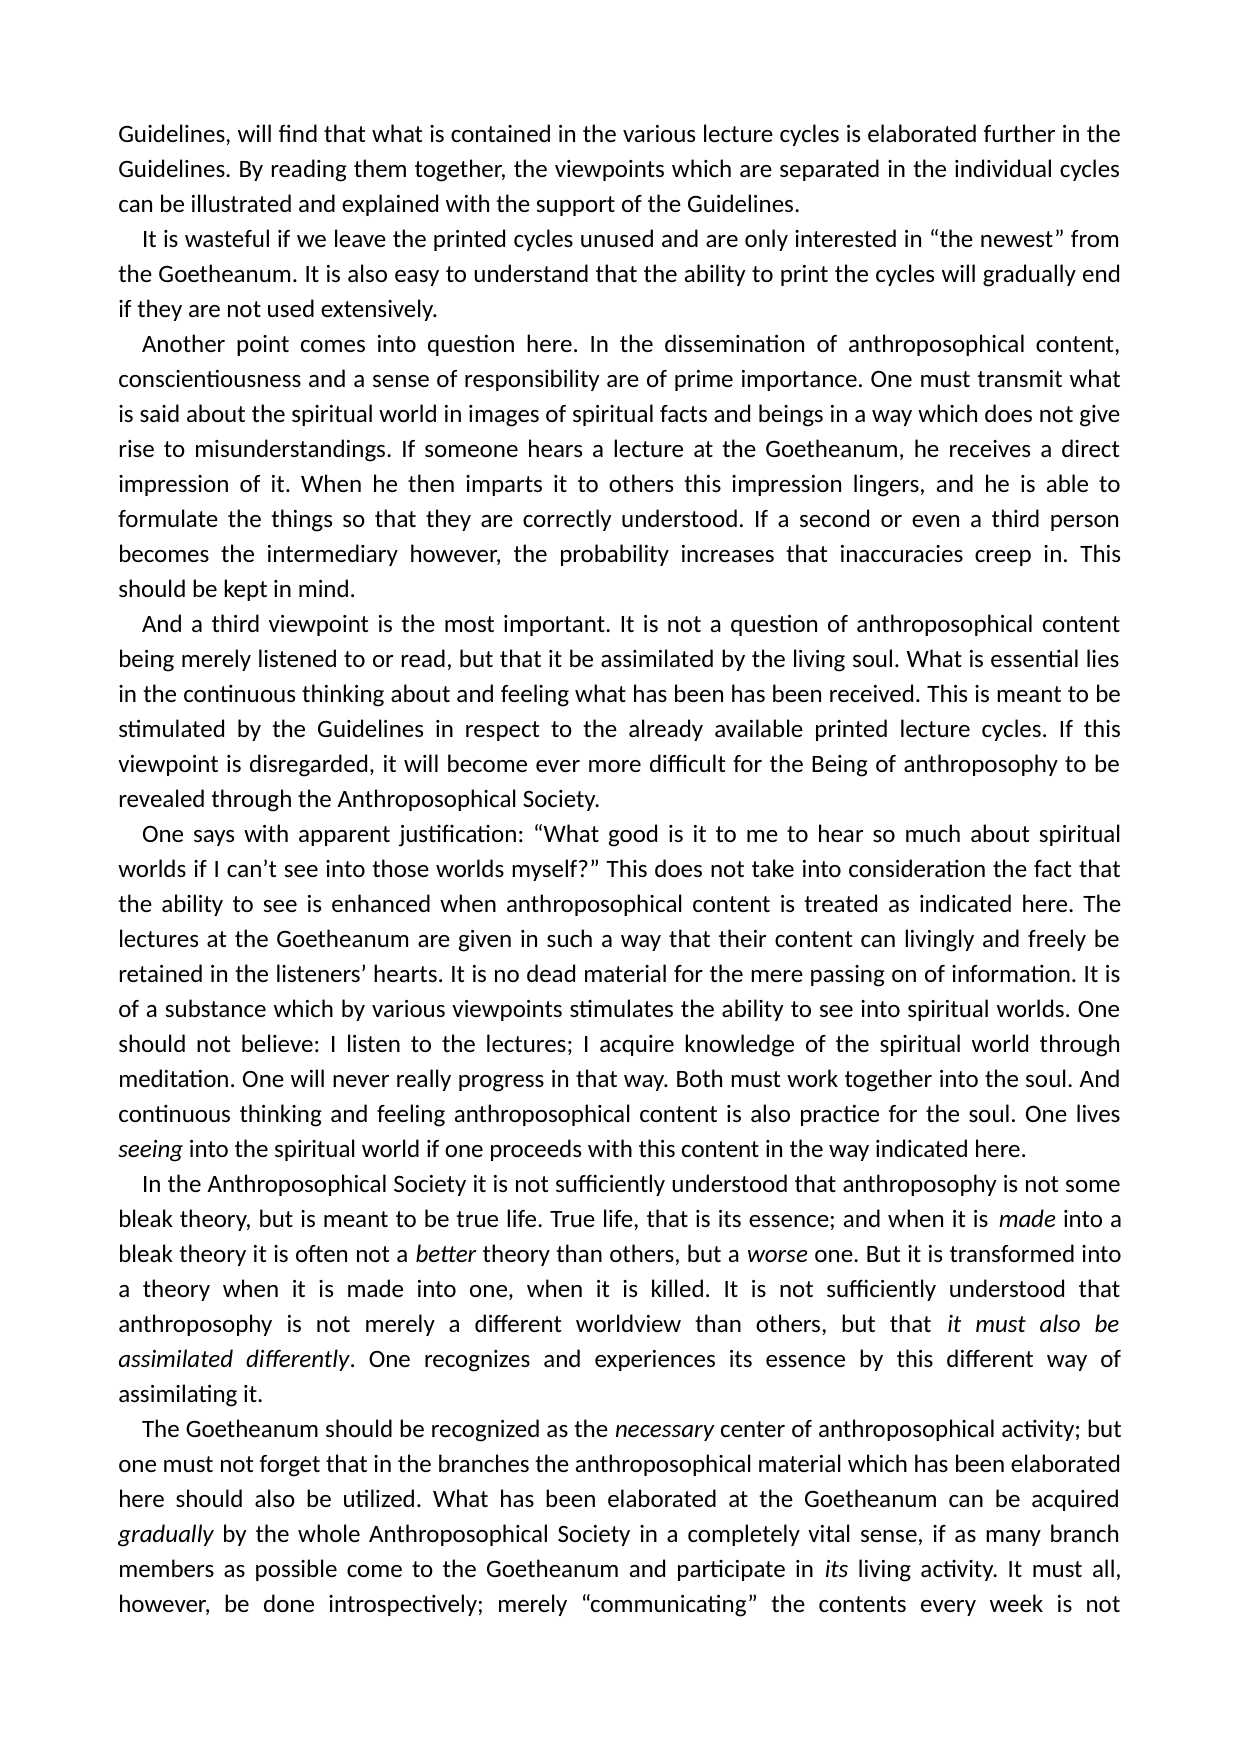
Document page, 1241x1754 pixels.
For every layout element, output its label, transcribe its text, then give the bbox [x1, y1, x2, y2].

text In the Anthroposophical Society it is not sufficiently understood that anthroposophy is not some bleak theory, but is meant to be true life. True life, that is its essence; and when it is made into a bleak theory it is often not a better theory than others, but a worse one. But it is transformed into a theory when it is made into one, when it is killed. It is not sufficiently understood that anthroposophy is not merely a different worldview than others, but that it must also be assimilated differently. One recognizes and experiences its essence by this different way of assimilating it. [118, 1168, 1122, 1409]
text Another point comes into question here. In the dissemination of anthroposophical content, conscientiousness and a sense of responsibility are of prime importance. One must transmit what is said about the spiritual world in images of spiritual facts and beings in a way which does not give rise to misunderstandings. If someone hears a lecture at the Goetheanum, he receives a direct impression of it. When he then imparts it to others this impression lingers, and he is able to formulate the things so that they are correctly understood. If a second or even a third person becomes the intermediary however, the probability increases that inaccuracies creep in. This should be kept in mind. [118, 328, 1122, 604]
text And a third viewpoint is the most important. It is not a question of anthroposophical content being merely listened to or read, but that it be assimilated by the living soul. What is essential lies in the continuous thinking about and feeling what has been has been received. This is meant to be stimulated by the Guidelines in respect to the already available printed lecture cycles. If this viewpoint is disregarded, it will become ever more difficult for the Being of anthroposophy to be revealed through the Anthroposophical Society. [118, 608, 1122, 814]
text Guidelines, will find that what is contained in the various lecture cycles is elaborated further in the Guidelines. By reading them together, the viewpoints which are separated in the individual cycles can be illustrated and explained with the support of the Guidelines. [118, 118, 1122, 219]
text One says with apparent justification: “What good is it to me to hear so much about spiritual worlds if I can’t see into those worlds myself?” This does not take into consideration the fact that the ability to see is enhanced when anthroposophical content is treated as indicated here. The lectures at the Goetheanum are given in such a way that their content can livingly and freely be retained in the listeners’ hearts. It is no dead material for the mere passing on of information. It is of a substance which by various viewpoints stimulates the ability to see into spiritual worlds. One should not believe: I listen to the lectures; I acquire knowledge of the spiritual world through meditation. One will never really progress in that way. Both must work together into the soul. And continuous thinking and feeling anthroposophical content is also practice for the soul. One lives seeing into the spiritual world if one proceeds with this content in the way indicated here. [118, 818, 1122, 1164]
text The Goetheanum should be recognized as the necessary center of anthroposophical activity; but one must not forget that in the branches the anthroposophical material which has been elaborated here should also be utilized. What has been elaborated at the Goetheanum can be acquired gradually by the whole Anthroposophical Society in a completely vital sense, if as many branch members as possible come to the Goetheanum and participate in its living activity. It must all, however, be done introspectively; merely “communicating” the contents every week is not [118, 1413, 1122, 1619]
text It is wasteful if we leave the printed cycles unused and are only interested in “the newest” from the Goetheanum. It is also easy to understand that the ability to print the cycles will gradually end if they are not used extensively. [118, 223, 1122, 324]
